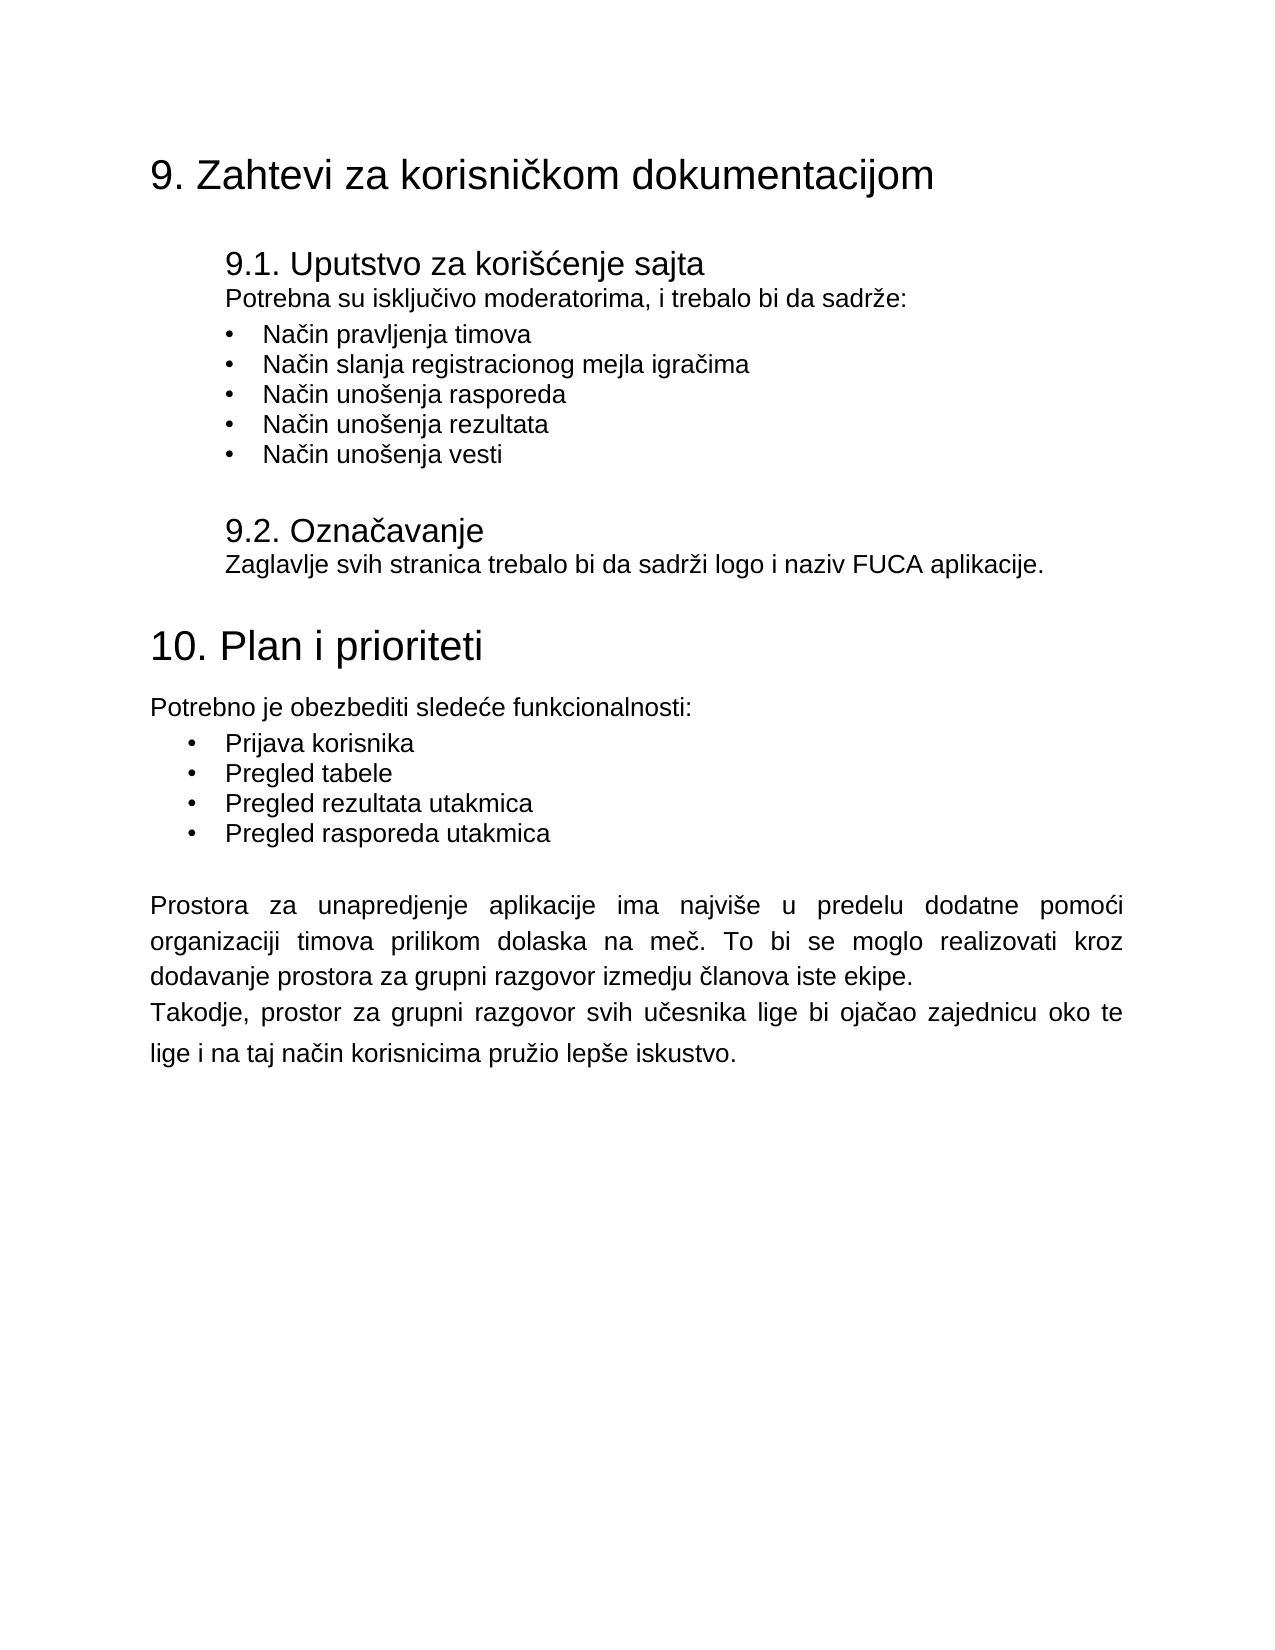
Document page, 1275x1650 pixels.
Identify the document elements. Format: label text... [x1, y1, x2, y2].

text Potrebno je obezbediti sledeće funkcionalnosti: [150, 692, 1125, 722]
text 9.1. Uputstvo za korišćenje sajta [225, 244, 1125, 283]
text 10. Plan i prioriteti [150, 621, 1125, 669]
list Način unošenja rasporeda [225, 379, 1125, 409]
list Način unošenja rezultata [225, 409, 1125, 439]
text Prostora za unapredjenje aplikacije ima najviše u predelu dodatne pomoći organizaciji timova prilikom dolaska na meč. To bi se moglo realizovati kroz dodavanje prostora za grupni razgovor izmedju članova iste ekipe. [150, 890, 1125, 991]
text Takodje, prostor za grupni razgovor svih učesnika lige bi ojačao zajednicu oko te lige i na taj način korisnicima pružio lepše iskustvo. [150, 997, 1125, 1068]
list Način unošenja vesti [225, 439, 1125, 469]
text 9. Zahtevi za korisničkom dokumentacijom [150, 150, 1125, 198]
list Prijava korisnika [187, 728, 1125, 758]
list Način slanja registracionog mejla igračima [225, 349, 1125, 379]
list Pregled rezultata utakmica [187, 788, 1125, 818]
text Potrebna su isključivo moderatorima, i trebalo bi da sadrže: [225, 283, 1125, 313]
text 9.2. Označavanje [225, 511, 1125, 549]
list Način pravljenja timova [225, 319, 1125, 349]
text Zaglavlje svih stranica trebalo bi da sadrži logo i naziv FUCA aplikacije. [150, 549, 1125, 579]
list Pregled tabele [187, 758, 1125, 788]
list Pregled rasporeda utakmica [187, 818, 1125, 848]
